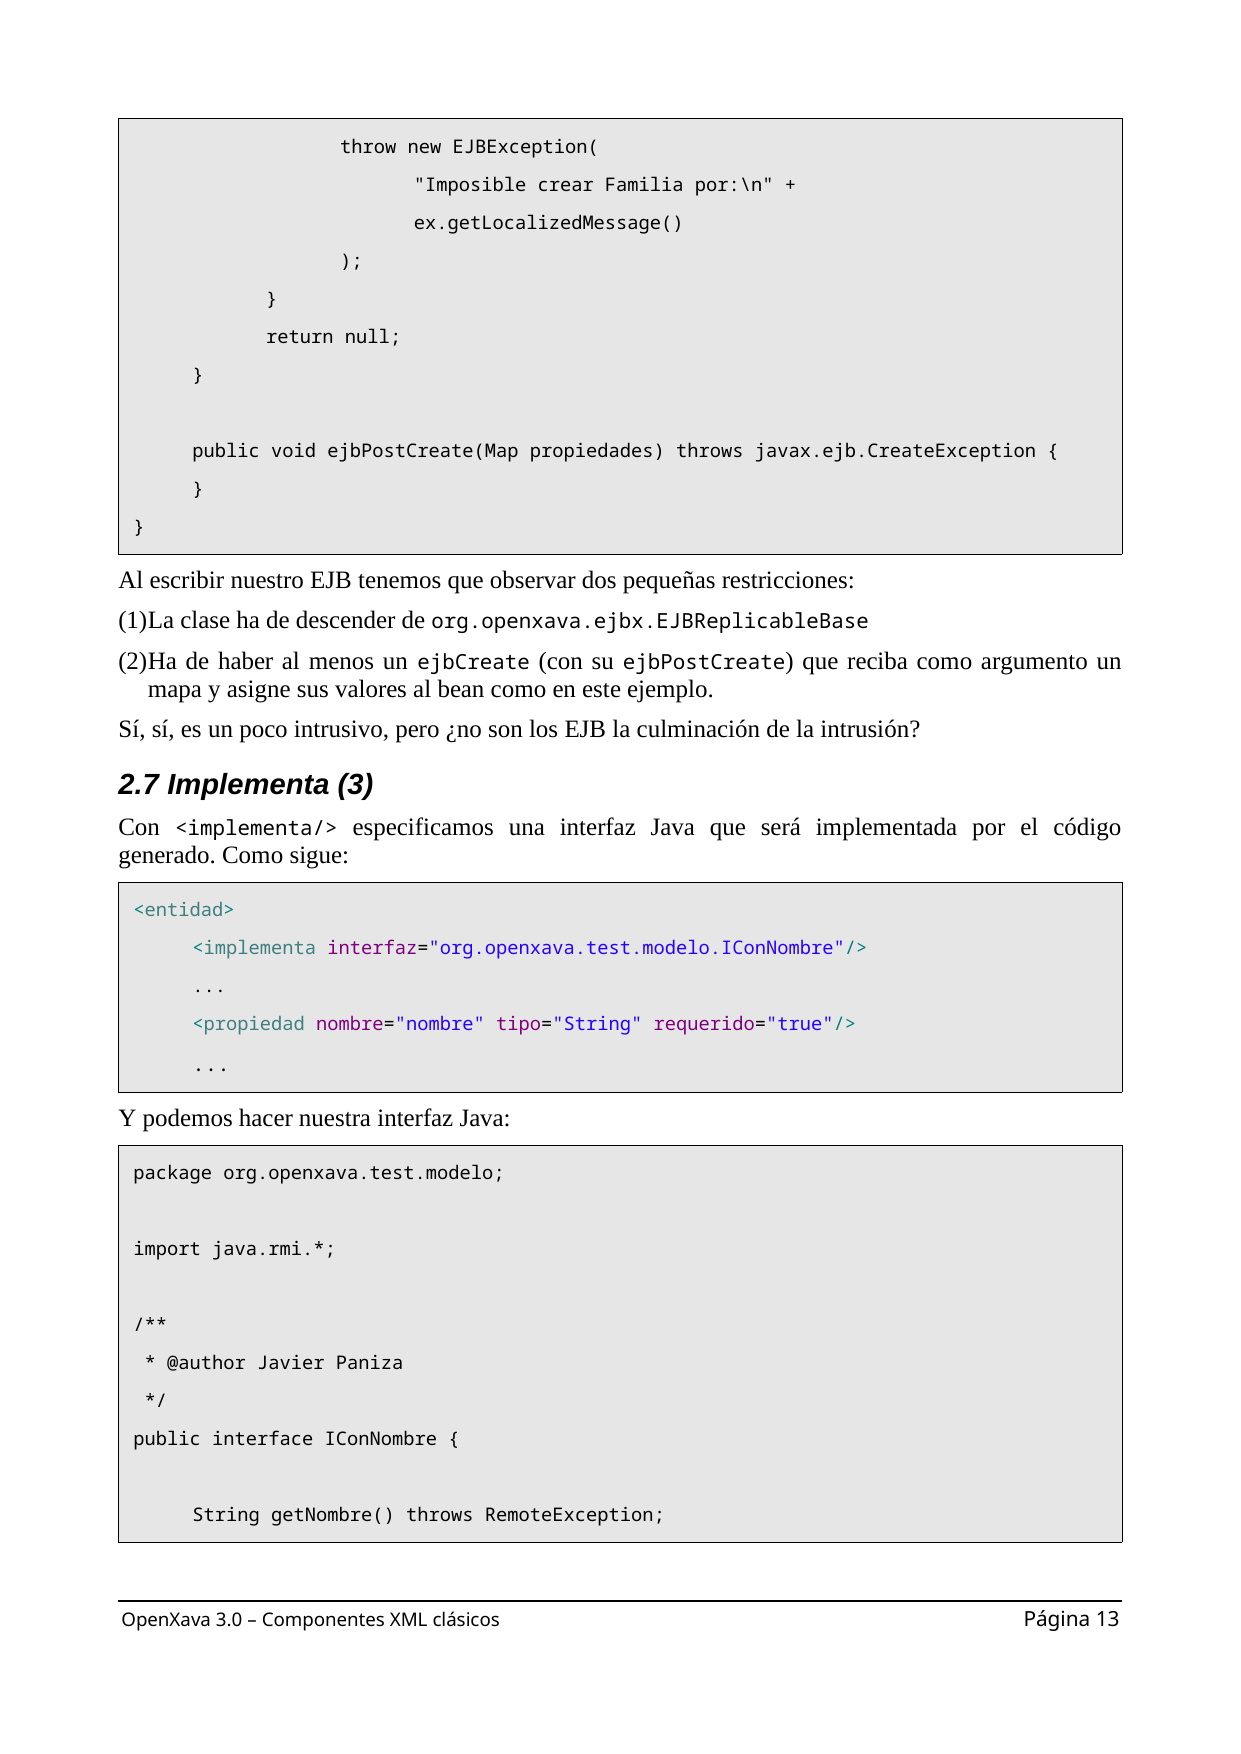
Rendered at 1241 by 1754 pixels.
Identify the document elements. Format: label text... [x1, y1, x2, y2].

text * @author Javier Paniza [119, 1335, 1122, 1373]
text throw new EJBException( [119, 119, 1122, 156]
text public interface IConNombre { [119, 1411, 1122, 1449]
text } [119, 498, 1122, 554]
text return null; [119, 308, 1122, 346]
list La clase ha de descender de org.openxava.ejbx.EJBReplicableBase [118, 606, 1122, 634]
text ); [119, 232, 1122, 270]
text ... [119, 1034, 1122, 1092]
text <implementa interfaz="org.openxava.test.modelo.IConNombre"/> [119, 920, 1122, 958]
text String getNombre() throws RemoteException; [119, 1487, 1122, 1542]
text Con <implementa/> especificamos una interfaz Java que será implementada por el código generado. Como sigue: [118, 813, 1122, 869]
text ex.getLocalizedMessage() [119, 194, 1122, 232]
text Sí, sí, es un poco intrusivo, pero ¿no son los EJB la culminación de la intrusión? [118, 716, 1122, 743]
text <propiedad nombre="nombre" tipo="String" requerido="true"/> [119, 996, 1122, 1034]
text Y podemos hacer nuestra interfaz Java: [118, 1104, 1122, 1132]
text } [119, 460, 1122, 498]
text import java.rmi.*; [119, 1221, 1122, 1259]
text ... [119, 958, 1122, 996]
text Al escribir nuestro EJB tenemos que observar dos pequeñas restricciones: [118, 566, 1122, 594]
list Ha de haber al menos un ejbCreate (con su ejbPostCreate) que reciba como argumento un mapa y asigne sus valores al bean como en este ejemplo. [118, 647, 1122, 703]
text public void ejbPostCreate(Map propiedades) throws javax.ejb.CreateException { [119, 422, 1122, 460]
text "Imposible crear Familia por:\n" + [119, 156, 1122, 194]
text } [119, 346, 1122, 384]
text <entidad> [119, 883, 1122, 920]
text package org.openxava.test.modelo; [119, 1146, 1122, 1183]
text } [119, 270, 1122, 308]
subtitle Implementa (3) [118, 768, 1122, 801]
text /** [119, 1297, 1122, 1335]
text */ [119, 1373, 1122, 1411]
